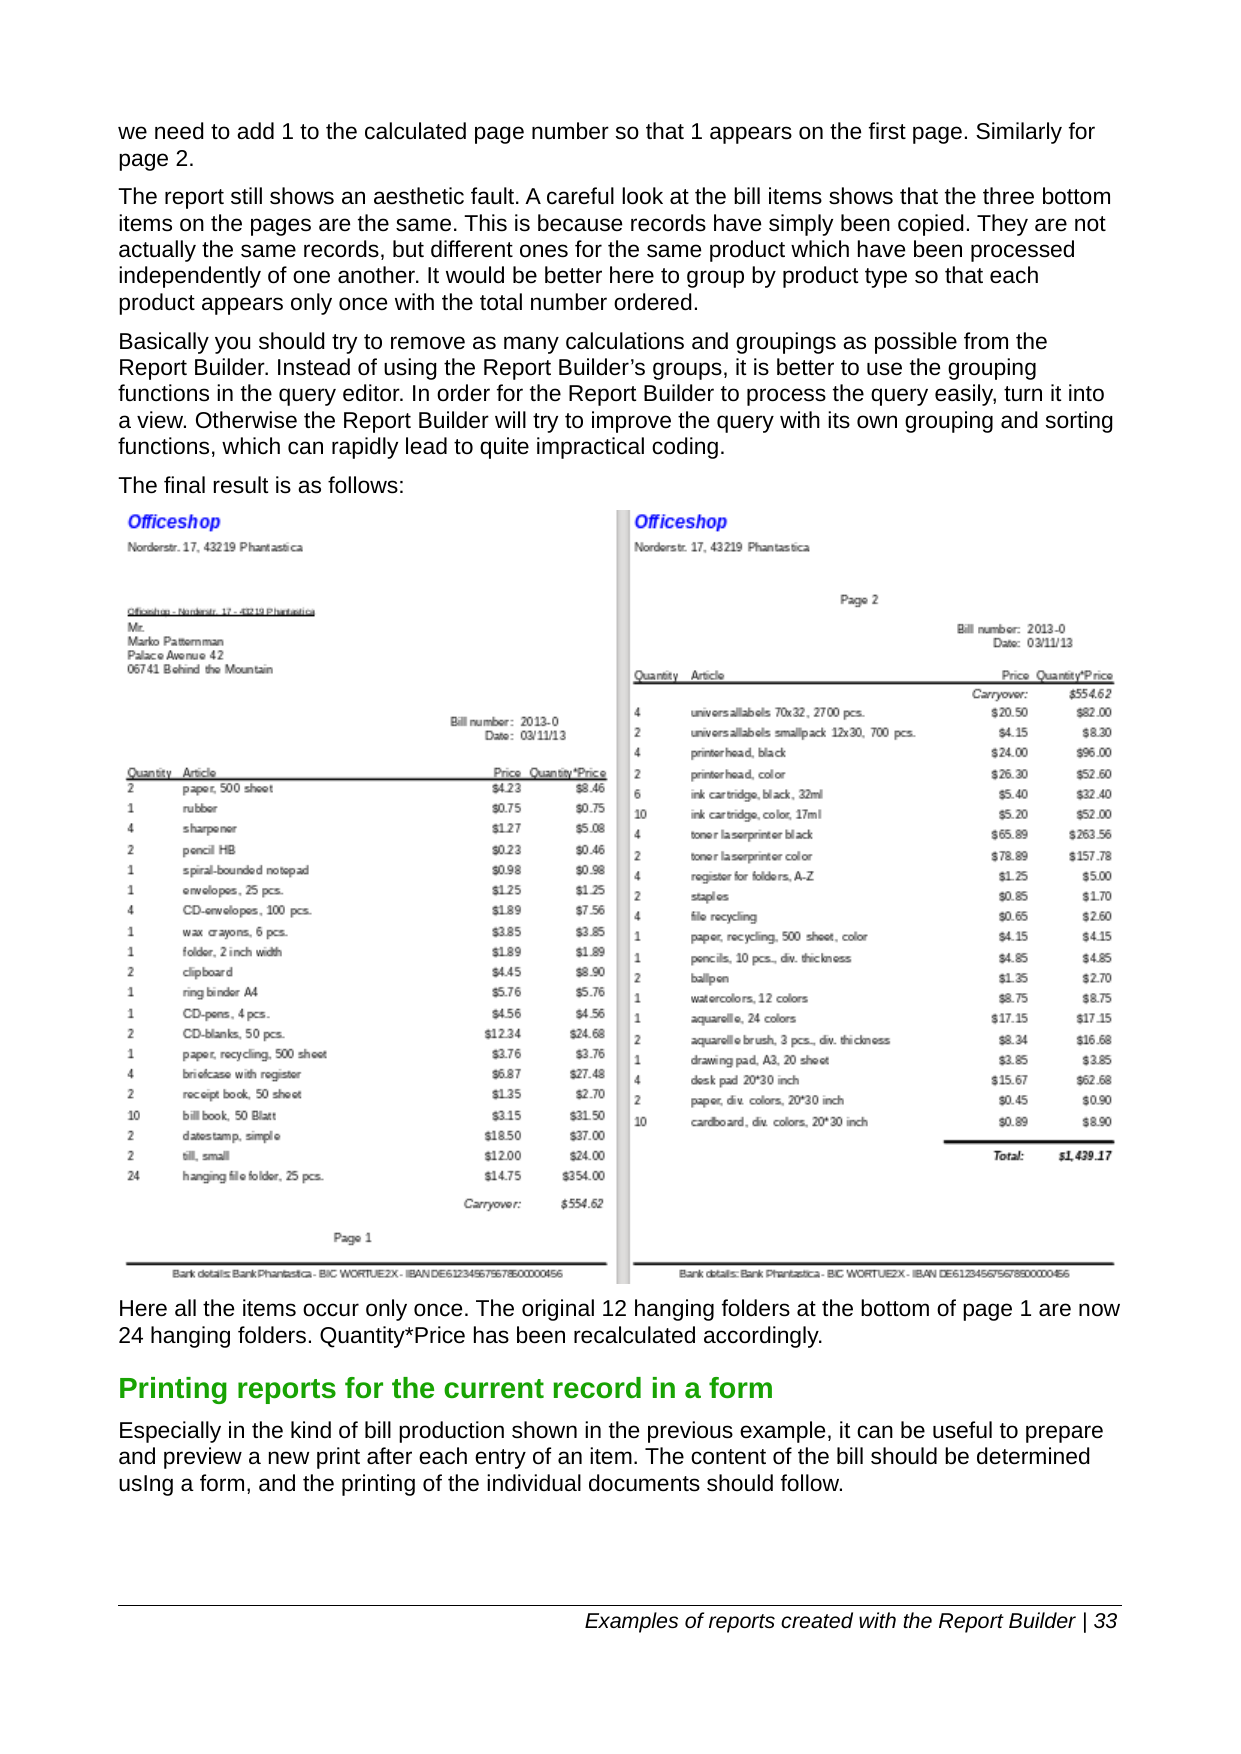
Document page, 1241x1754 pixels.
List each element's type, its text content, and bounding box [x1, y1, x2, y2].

picture [125, 510, 1116, 1284]
subtitle Printing reports for the current record in a form [118, 1372, 1122, 1405]
text Basically you should try to remove as many calculations and groupings as possible from the Report Builder. Instead of using the Report Builder’s groups, it is better to use the grouping functions in the query editor. In order for the Report Builder to process the query easily, turn it into a view. Otherwise the Report Builder will try to improve the query with its own grouping and sorting functions, which can rapidly lead to quite impractical coding. [118, 328, 1122, 459]
text Especially in the kind of bill production shown in the previous example, it can be useful to prepare and preview a new print after each entry of an item. The content of the bill should be determined usIng a form, and the printing of the individual documents should follow. [118, 1417, 1122, 1496]
text The report still shows an aesthetic fault. A careful look at the bill items shows that the three bottom items on the pages are the same. This is because records have simply been copied. They are not actually the same records, but different ones for the same product which have been processed independently of one another. It would be better here to group by product type so that each product appears only once with the total number ordered. [118, 183, 1122, 315]
text The final result is as follows: [118, 472, 1122, 498]
text we need to add 1 to the calculated page number so that 1 appears on the first page. Similarly for page 2. [118, 118, 1122, 171]
text Here all the items occur only once. The original 12 hanging folders at the bottom of page 1 are now 24 hanging folders. Quantity*Price has been recalculated accordingly. [118, 1295, 1122, 1348]
